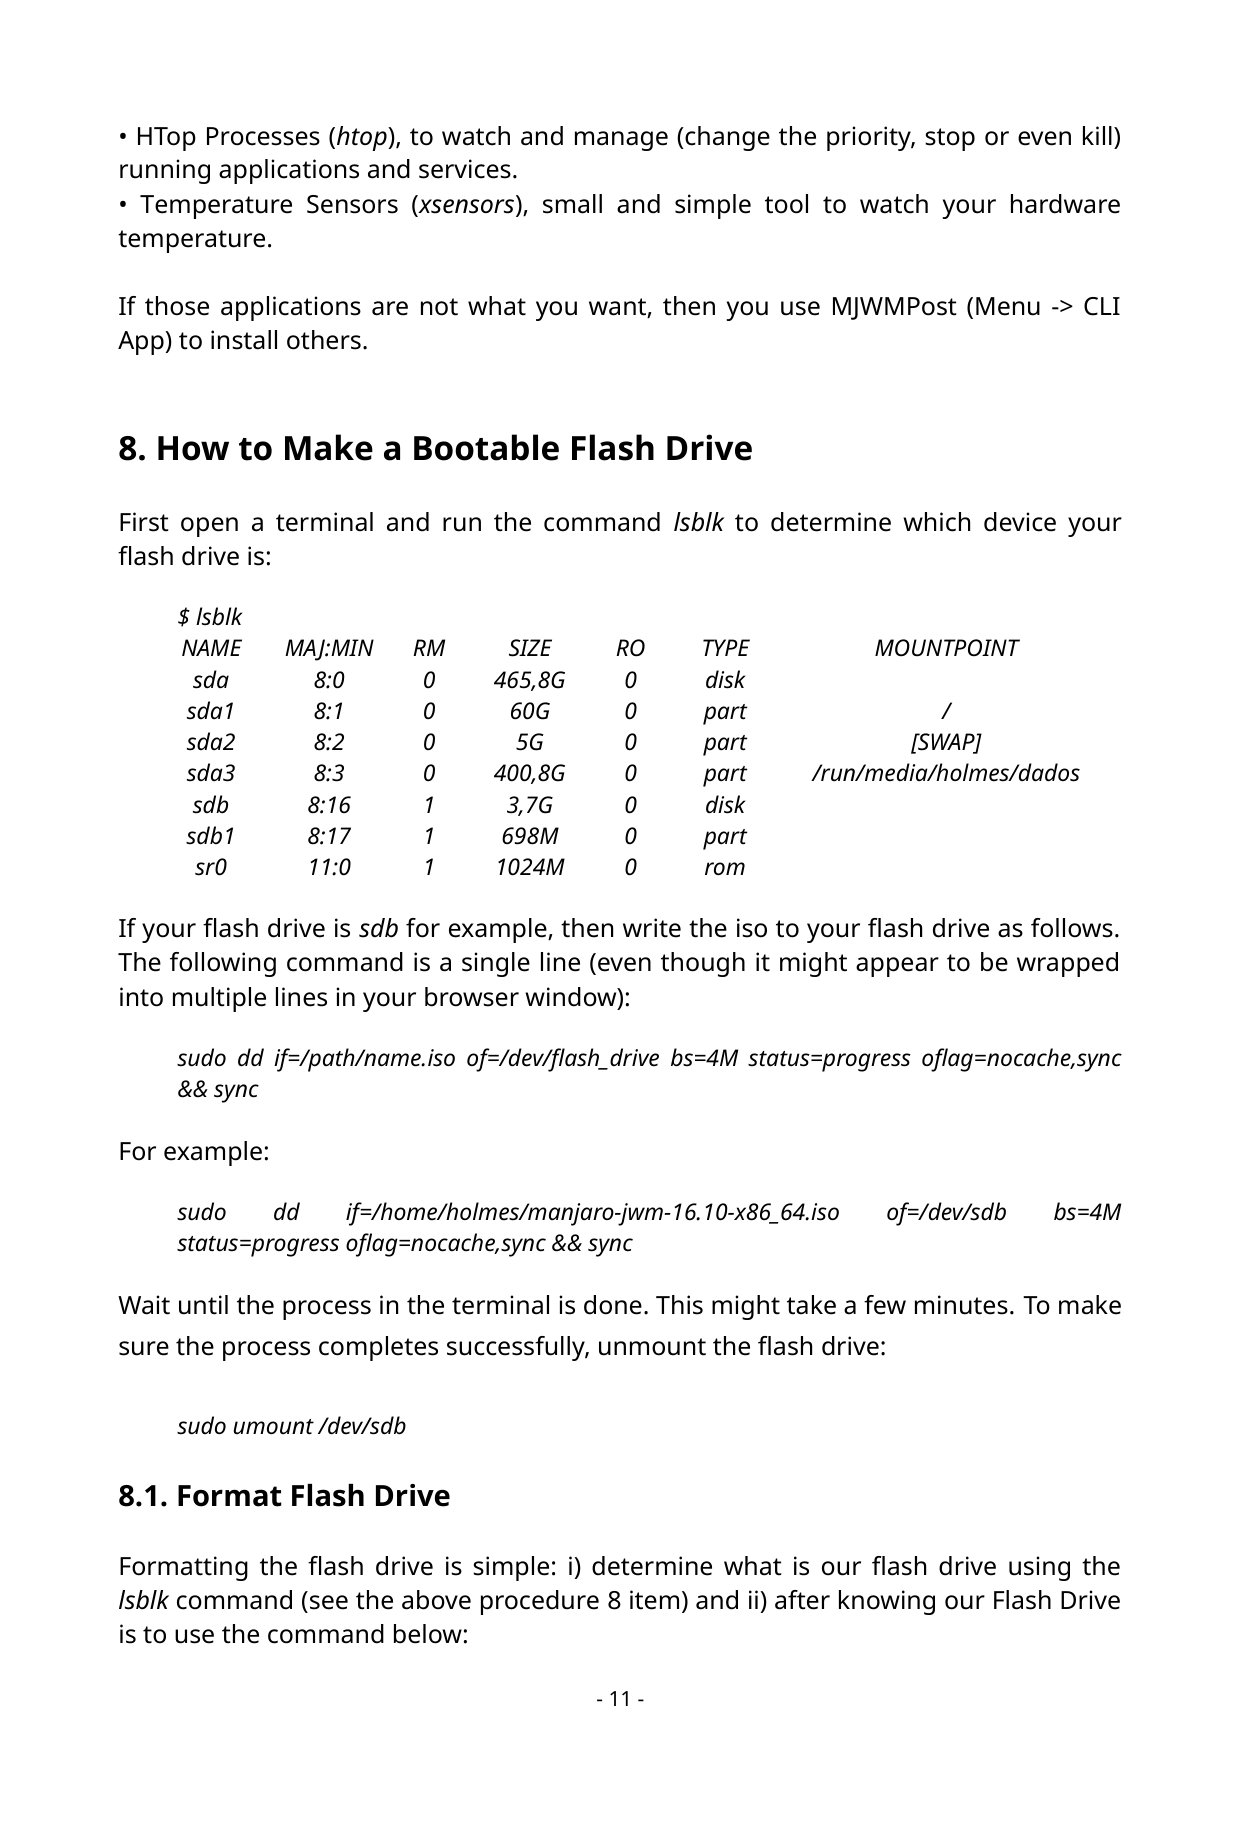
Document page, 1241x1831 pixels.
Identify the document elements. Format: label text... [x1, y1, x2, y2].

table_cell 465,8G [464, 664, 595, 695]
table_header RM [394, 632, 464, 663]
text $ lsblk [177, 601, 1122, 632]
table_cell sda3 [158, 757, 264, 788]
table_cell 0 [394, 695, 464, 726]
table_cell / [784, 695, 1108, 726]
table_cell sdb [158, 789, 264, 820]
table_cell 8:0 [264, 664, 394, 695]
table_cell 0 [595, 757, 666, 788]
text For example: [118, 1133, 1122, 1167]
table_cell 0 [394, 726, 464, 757]
table_cell [784, 664, 1108, 695]
table_cell 400,8G [464, 757, 595, 788]
table_cell [784, 851, 1108, 882]
table_cell sda1 [158, 695, 264, 726]
table_cell 60G [464, 695, 595, 726]
text • HTop Processes (htop), to watch and manage (change the priority, stop or even kill) running applications and services. [118, 118, 1122, 186]
table_cell disk [666, 789, 784, 820]
subtitle 8.1. Format Flash Drive [118, 1475, 1122, 1515]
table_header MOUNTPOINT [784, 632, 1108, 663]
table_header MAJ:MIN [264, 632, 394, 663]
table_cell 8:17 [264, 820, 394, 851]
table_cell 11:0 [264, 851, 394, 882]
text sudo dd if=/path/name.iso of=/dev/flash_drive bs=4M status=progress oflag=nocache,sync && sync [177, 1042, 1122, 1104]
table_cell part [666, 726, 784, 757]
text Formatting the flash drive is simple: i) determine what is our flash drive using the lsblk command (see the above procedure 8 item) and ii) after knowing our Flash Drive is to use the command below: [118, 1549, 1122, 1651]
table_header SIZE [464, 632, 595, 663]
table_cell part [666, 695, 784, 726]
text If those applications are not what you want, then you use MJWMPost (Menu -> CLI App) to install others. [118, 288, 1122, 357]
table_cell 3,7G [464, 789, 595, 820]
table_cell 0 [595, 820, 666, 851]
table_cell 0 [595, 789, 666, 820]
table_cell [SWAP] [784, 726, 1108, 757]
table_cell disk [666, 664, 784, 695]
table_cell sdb1 [158, 820, 264, 851]
table_cell 0 [595, 851, 666, 882]
text sudo umount /dev/sdb [177, 1410, 1063, 1441]
table_cell 8:1 [264, 695, 394, 726]
table_cell sr0 [158, 851, 264, 882]
table_cell sda [158, 664, 264, 695]
table_cell [784, 820, 1108, 851]
table_cell 0 [595, 664, 666, 695]
text • Temperature Sensors (xsensors), small and simple tool to watch your hardware temperature. [118, 186, 1122, 254]
table_cell 0 [595, 695, 666, 726]
table_cell /run/media/holmes/dados [784, 757, 1108, 788]
table_cell 8:16 [264, 789, 394, 820]
table_cell rom [666, 851, 784, 882]
table_cell 0 [394, 757, 464, 788]
subtitle 8. How to Make a Bootable Flash Drive [118, 425, 1122, 470]
text Wait until the process in the terminal is done. This might take a few minutes. To make sure the process completes successfully, unmount the flash drive: [118, 1287, 1122, 1362]
table_cell 0 [394, 664, 464, 695]
table_cell sda2 [158, 726, 264, 757]
table_cell 1 [394, 820, 464, 851]
table_cell 1 [394, 851, 464, 882]
text sudo dd if=/home/holmes/manjaro-jwm-16.10-x86_64.iso of=/dev/sdb bs=4M status=progress oflag=nocache,sync && sync [177, 1196, 1122, 1258]
table_cell [784, 789, 1108, 820]
table_header TYPE [666, 632, 784, 663]
text First open a terminal and run the command lsblk to determine which device your flash drive is: [118, 504, 1122, 572]
text If your flash drive is sdb for example, then write the iso to your flash drive as follows. The following command is a single line (even though it might appear to be wrapped into multiple lines in your browser window): [118, 911, 1122, 1013]
table_cell 8:2 [264, 726, 394, 757]
table_cell 8:3 [264, 757, 394, 788]
table_header RO [595, 632, 666, 663]
table_cell 0 [595, 726, 666, 757]
table_cell 1 [394, 789, 464, 820]
table_cell part [666, 820, 784, 851]
table_cell 698M [464, 820, 595, 851]
table_cell 5G [464, 726, 595, 757]
table_header NAME [158, 632, 264, 663]
table_cell 1024M [464, 851, 595, 882]
table_cell part [666, 757, 784, 788]
